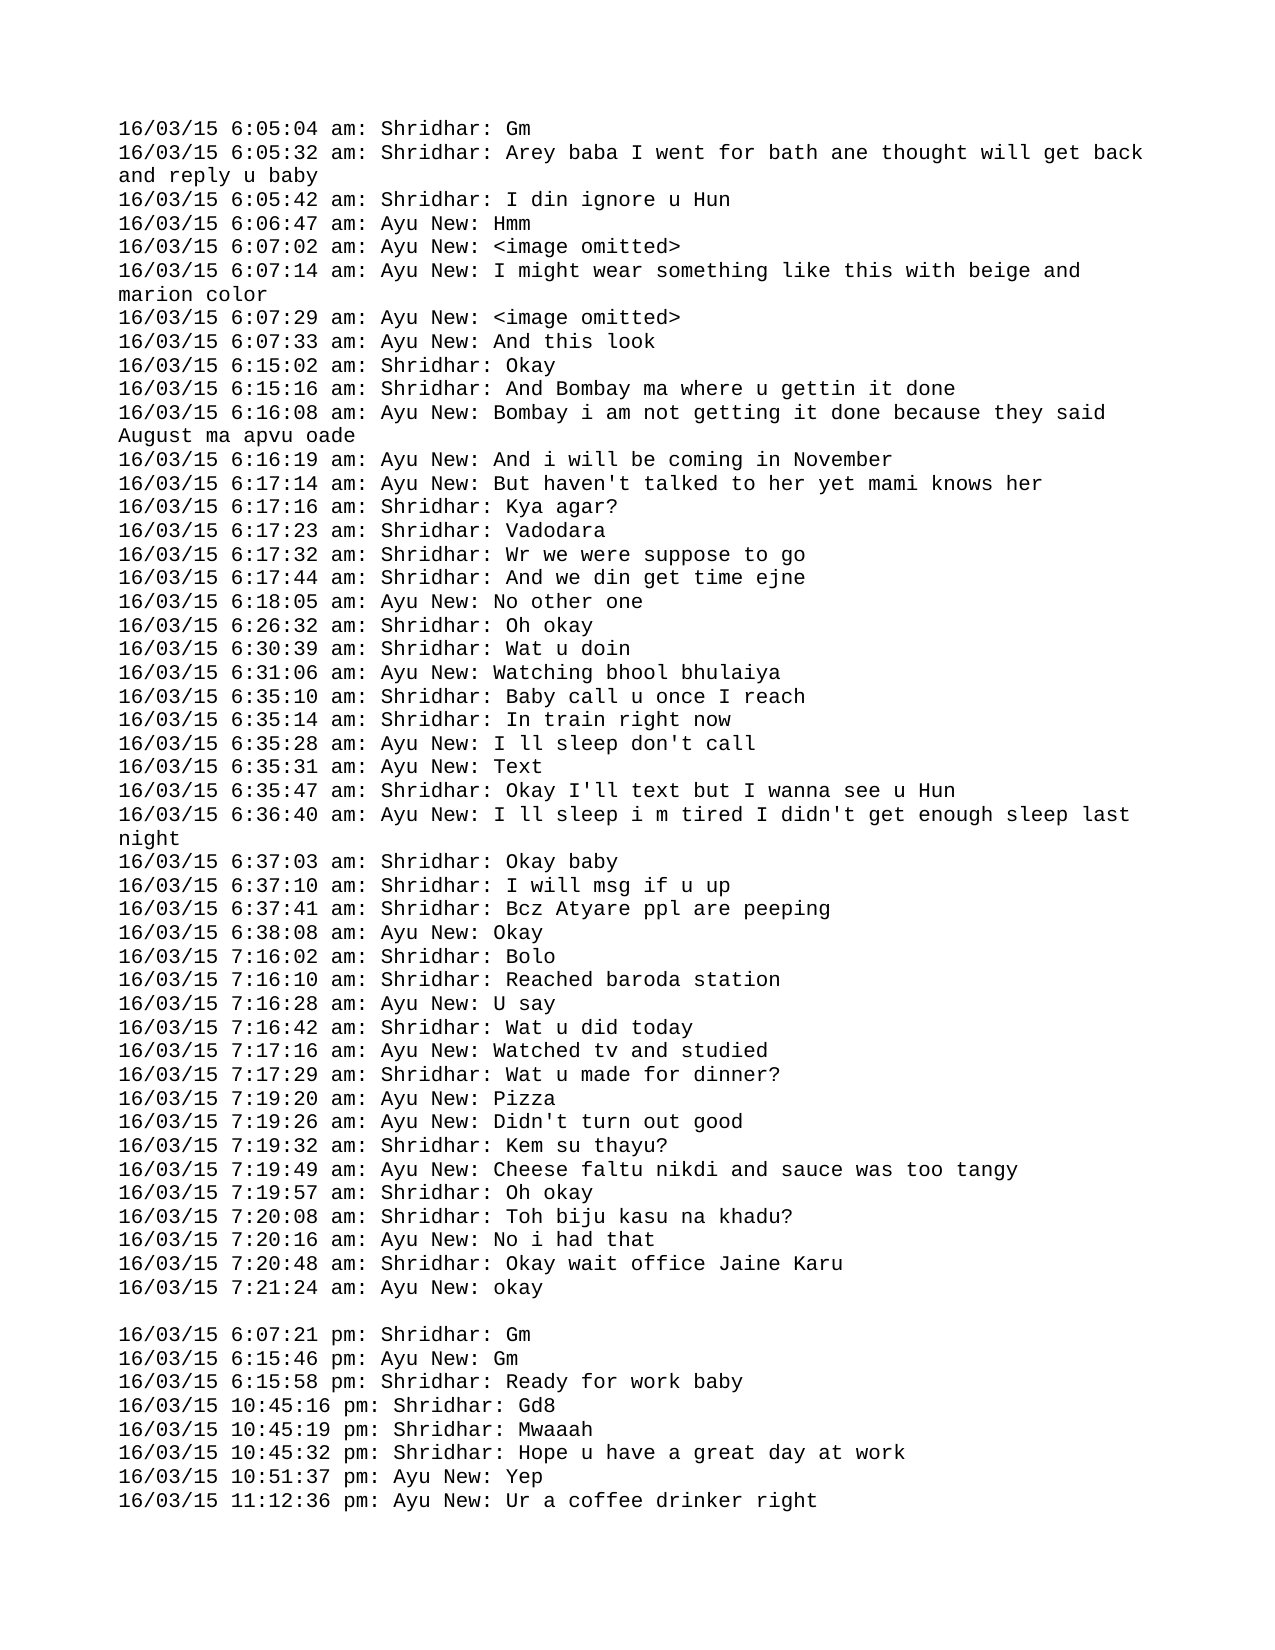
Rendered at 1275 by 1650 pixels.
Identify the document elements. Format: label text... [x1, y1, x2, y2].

text 16/03/15 7:16:28 am: Ayu New: U say [118, 993, 1157, 1017]
text 16/03/15 10:45:19 pm: Shridhar: Mwaaah [118, 1419, 1157, 1442]
text 16/03/15 6:35:31 am: Ayu New: Text [118, 757, 1157, 780]
text 16/03/15 6:18:05 am: Ayu New: No other one [118, 591, 1157, 615]
text 16/03/15 7:21:24 am: Ayu New: okay [118, 1277, 1157, 1300]
text 16/03/15 6:26:32 am: Shridhar: Oh okay [118, 615, 1157, 638]
text 16/03/15 10:45:16 pm: Shridhar: Gd8 [118, 1395, 1157, 1419]
text 16/03/15 7:17:16 am: Ayu New: Watched tv and studied [118, 1040, 1157, 1064]
text 16/03/15 10:45:32 pm: Shridhar: Hope u have a great day at work [118, 1442, 1157, 1466]
text 16/03/15 10:51:37 pm: Ayu New: Yep [118, 1466, 1157, 1489]
text 16/03/15 6:35:14 am: Shridhar: In train right now [118, 709, 1157, 733]
text 16/03/15 6:17:32 am: Shridhar: Wr we were suppose to go [118, 544, 1157, 567]
text 16/03/15 6:17:16 am: Shridhar: Kya agar? [118, 496, 1157, 520]
text 16/03/15 6:16:19 am: Ayu New: And i will be coming in November [118, 449, 1157, 473]
text 16/03/15 6:17:44 am: Shridhar: And we din get time ejne [118, 567, 1157, 591]
text 16/03/15 7:19:32 am: Shridhar: Kem su thayu? [118, 1135, 1157, 1158]
text 16/03/15 6:06:47 am: Ayu New: Hmm [118, 213, 1157, 236]
text 16/03/15 6:07:02 am: Ayu New: <image omitted> [118, 236, 1157, 260]
text 16/03/15 7:19:57 am: Shridhar: Oh okay [118, 1182, 1157, 1206]
text 16/03/15 6:05:42 am: Shridhar: I din ignore u Hun [118, 189, 1157, 213]
text 16/03/15 6:17:23 am: Shridhar: Vadodara [118, 520, 1157, 544]
text 16/03/15 7:20:16 am: Ayu New: No i had that [118, 1229, 1157, 1253]
text 16/03/15 6:35:10 am: Shridhar: Baby call u once I reach [118, 686, 1157, 709]
text 16/03/15 6:37:03 am: Shridhar: Okay baby [118, 851, 1157, 875]
text 16/03/15 7:19:26 am: Ayu New: Didn't turn out good [118, 1111, 1157, 1135]
text 16/03/15 6:31:06 am: Ayu New: Watching bhool bhulaiya [118, 662, 1157, 686]
text 16/03/15 6:17:14 am: Ayu New: But haven't talked to her yet mami knows her [118, 473, 1157, 496]
text 16/03/15 6:30:39 am: Shridhar: Wat u doin [118, 638, 1157, 662]
text 16/03/15 6:15:02 am: Shridhar: Okay [118, 354, 1157, 378]
text 16/03/15 6:05:32 am: Shridhar: Arey baba I went for bath ane thought will get back and reply u baby [118, 142, 1157, 189]
text 16/03/15 6:15:16 am: Shridhar: And Bombay ma where u gettin it done [118, 378, 1157, 402]
text 16/03/15 6:07:21 pm: Shridhar: Gm [118, 1324, 1157, 1348]
text 16/03/15 6:35:28 am: Ayu New: I ll sleep don't call [118, 733, 1157, 757]
text 16/03/15 7:19:49 am: Ayu New: Cheese faltu nikdi and sauce was too tangy [118, 1158, 1157, 1182]
text 16/03/15 7:20:08 am: Shridhar: Toh biju kasu na khadu? [118, 1206, 1157, 1229]
text 16/03/15 7:20:48 am: Shridhar: Okay wait office Jaine Karu [118, 1253, 1157, 1277]
text 16/03/15 6:35:47 am: Shridhar: Okay I'll text but I wanna see u Hun [118, 780, 1157, 804]
text 16/03/15 6:37:41 am: Shridhar: Bcz Atyare ppl are peeping [118, 898, 1157, 922]
text 16/03/15 6:36:40 am: Ayu New: I ll sleep i m tired I didn't get enough sleep last night [118, 804, 1157, 851]
text 16/03/15 6:07:29 am: Ayu New: <image omitted> [118, 307, 1157, 331]
text 16/03/15 6:15:46 pm: Ayu New: Gm [118, 1348, 1157, 1371]
text 16/03/15 6:38:08 am: Ayu New: Okay [118, 922, 1157, 946]
text 16/03/15 6:07:33 am: Ayu New: And this look [118, 331, 1157, 354]
text 16/03/15 7:16:10 am: Shridhar: Reached baroda station [118, 969, 1157, 993]
text 16/03/15 7:17:29 am: Shridhar: Wat u made for dinner? [118, 1064, 1157, 1088]
text 16/03/15 6:37:10 am: Shridhar: I will msg if u up [118, 875, 1157, 898]
text 16/03/15 6:05:04 am: Shridhar: Gm [118, 118, 1157, 142]
text 16/03/15 6:16:08 am: Ayu New: Bombay i am not getting it done because they said August ma apvu oade [118, 402, 1157, 449]
text 16/03/15 7:16:42 am: Shridhar: Wat u did today [118, 1017, 1157, 1040]
text 16/03/15 11:12:36 pm: Ayu New: Ur a coffee drinker right [118, 1489, 1157, 1513]
text 16/03/15 6:07:14 am: Ayu New: I might wear something like this with beige and marion color [118, 260, 1157, 307]
text 16/03/15 7:16:02 am: Shridhar: Bolo [118, 946, 1157, 969]
text 16/03/15 6:15:58 pm: Shridhar: Ready for work baby [118, 1371, 1157, 1395]
text 16/03/15 7:19:20 am: Ayu New: Pizza [118, 1088, 1157, 1111]
